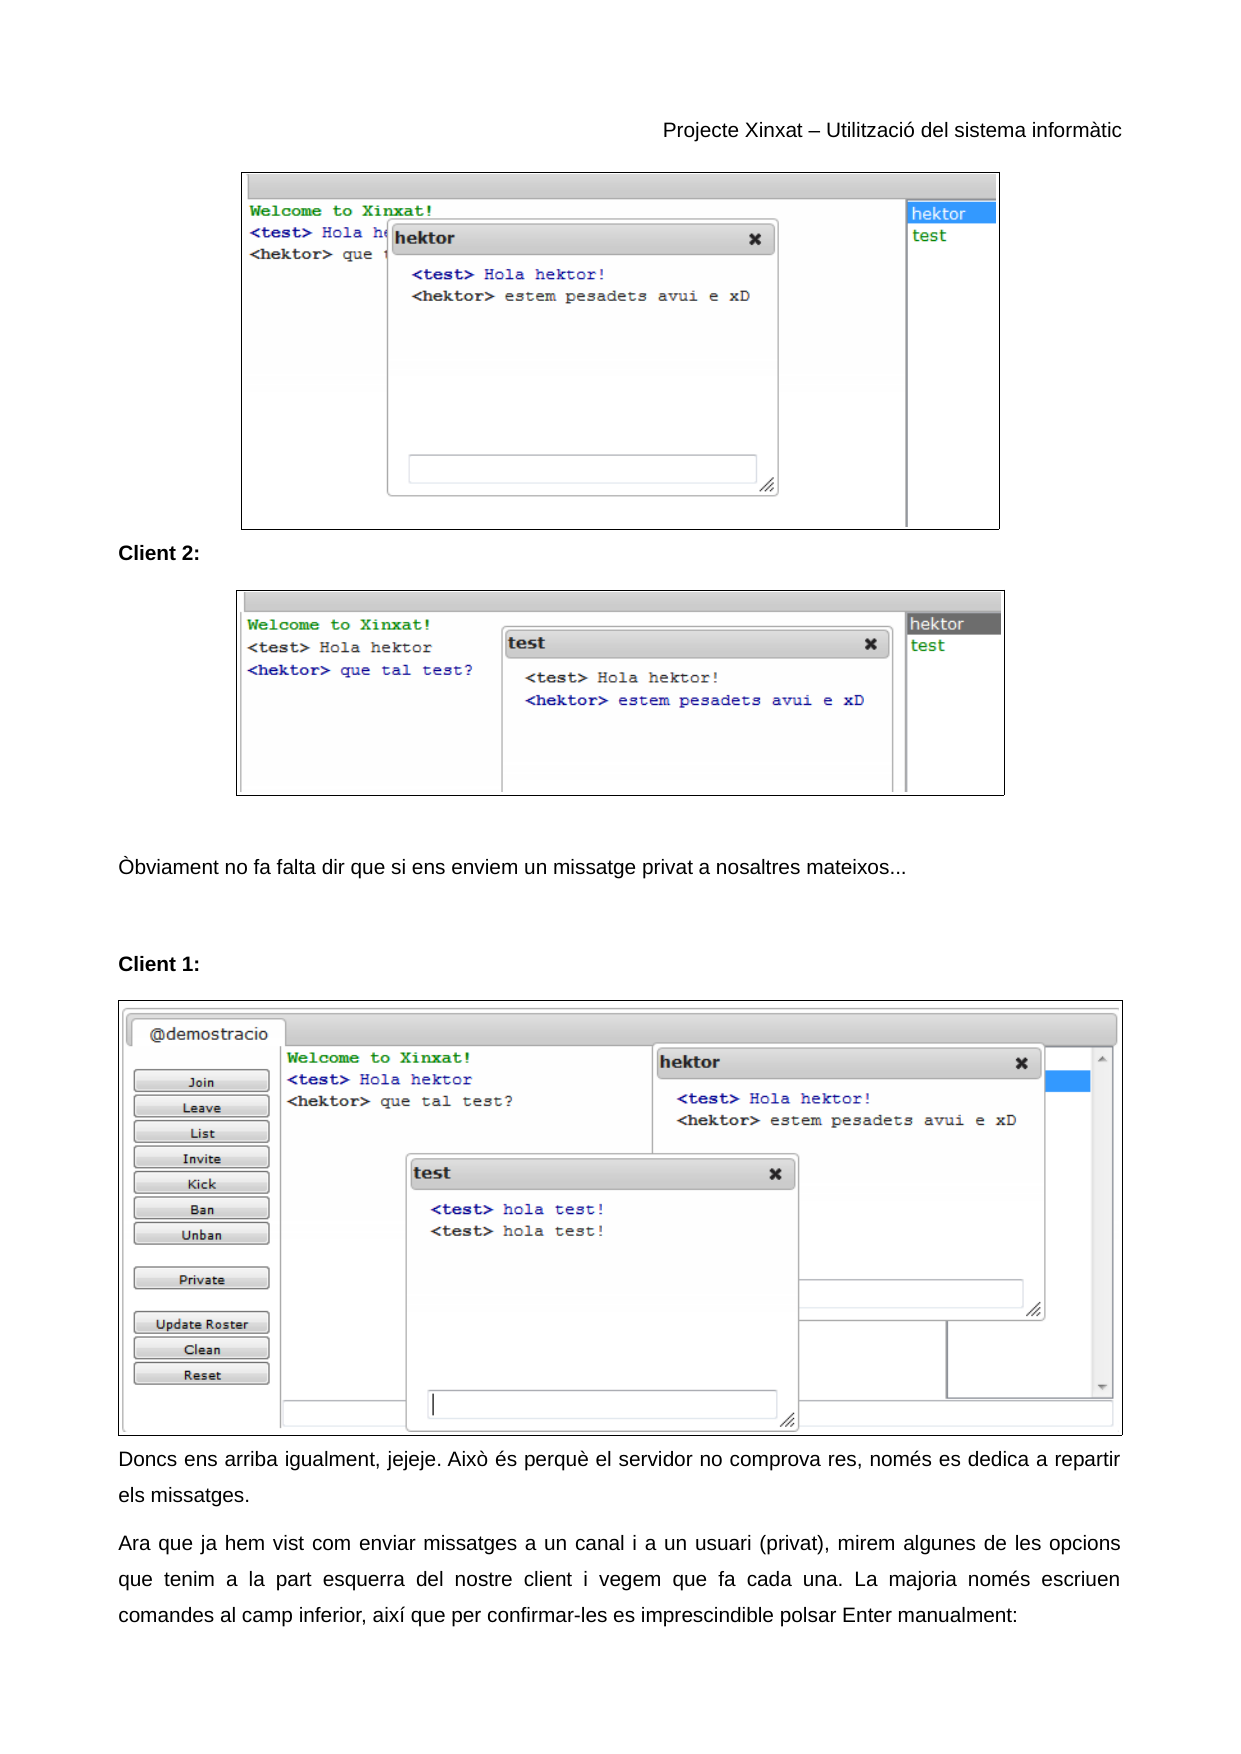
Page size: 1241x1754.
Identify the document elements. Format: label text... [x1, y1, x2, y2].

text Doncs ens arriba igualment, jejeje. Això és perquè el servidor no comprova res, només es dedica a repartir els missatges. [118, 1436, 1122, 1507]
text Ara que ja hem vist com enviar missatges a un canal i a un usuari (privat), mirem algunes de les opcions que tenim a la part esquerra del nostre client i vegem que fa cada una. La majoria només escriuen comandes al camp inferior, així que per confirmar-les es imprescindible polsar Enter manualment: [118, 1531, 1122, 1627]
text Client 2: [118, 172, 1122, 565]
text Òbviament no fa falta dir que si ens enviem un missatge privat a nosaltres mateixos... [118, 855, 1122, 879]
picture [239, 592, 1001, 792]
text Client 1: [118, 952, 1122, 976]
text [119, 1001, 1122, 1435]
picture [244, 174, 996, 527]
picture [121, 1003, 1119, 1432]
